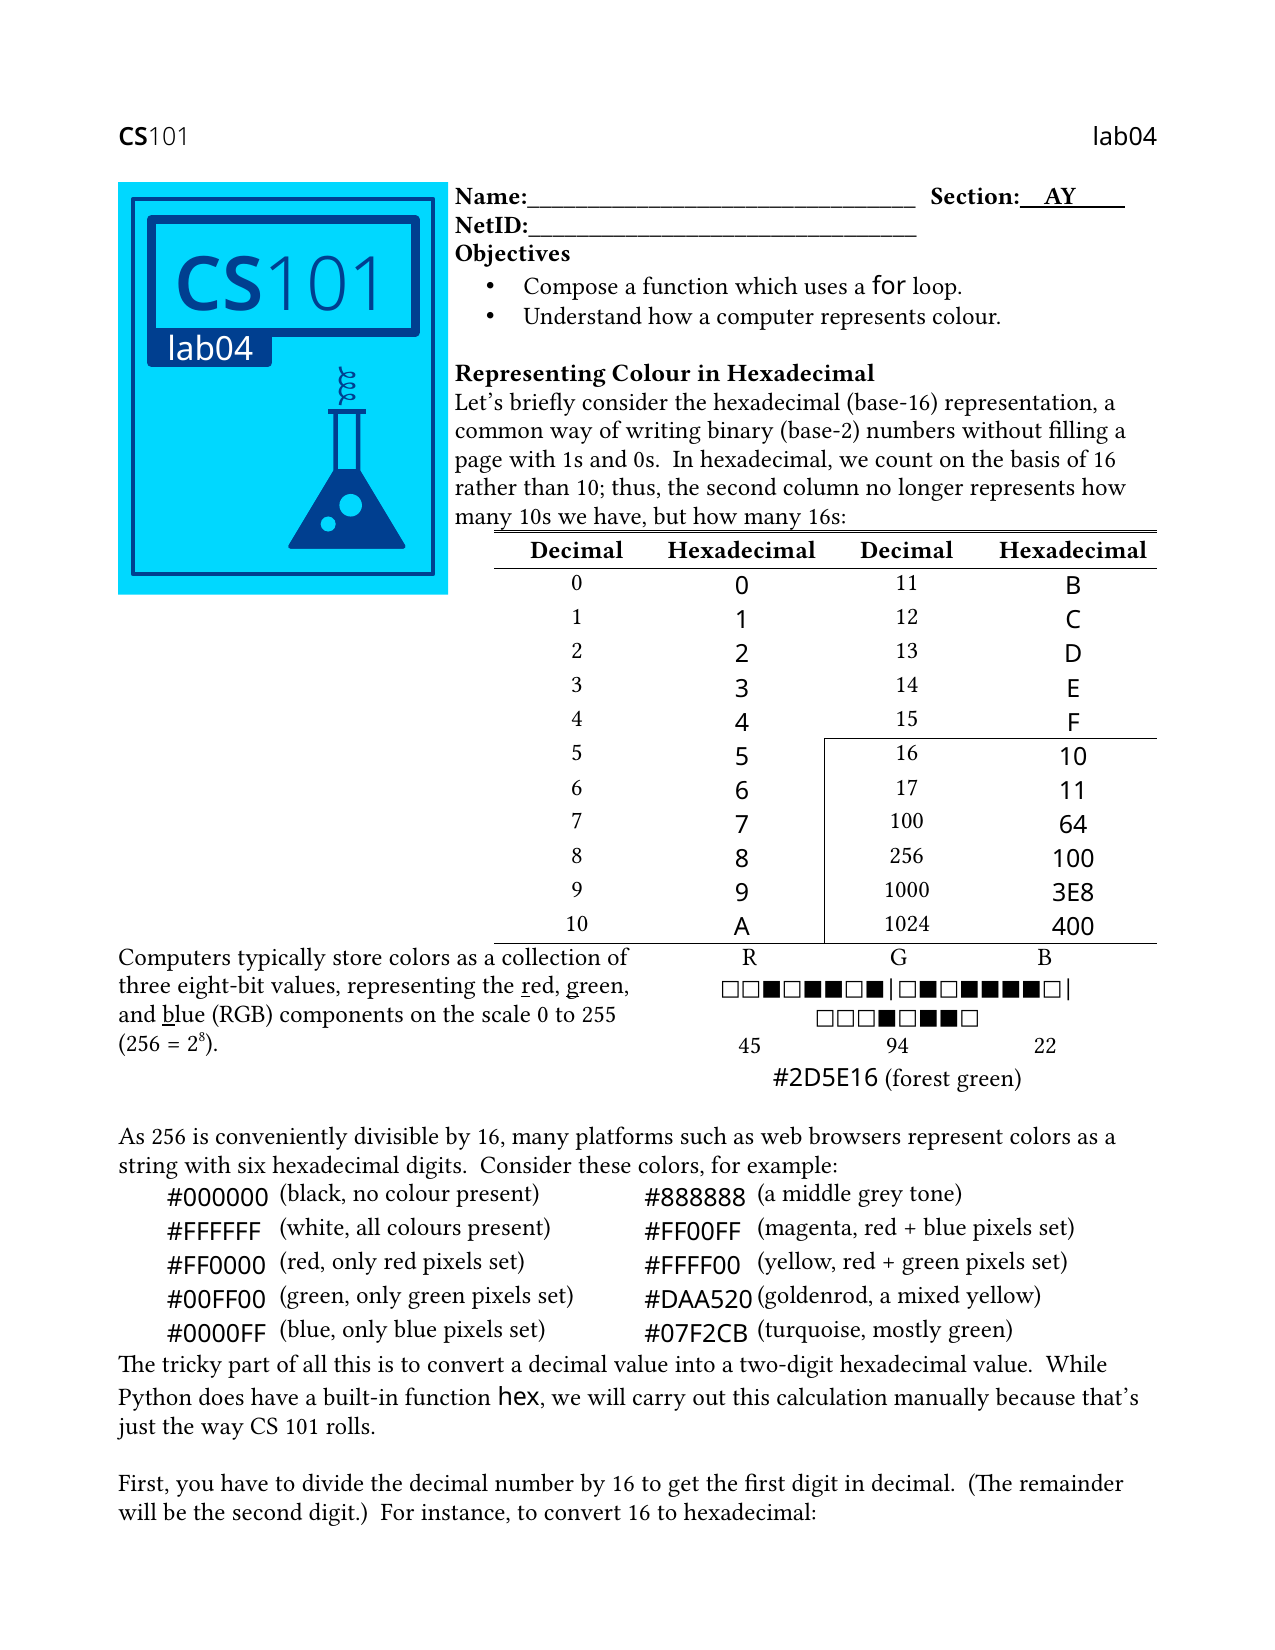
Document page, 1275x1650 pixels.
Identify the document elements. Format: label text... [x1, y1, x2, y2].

table_cell 1024 [825, 909, 989, 943]
table_cell 9 [494, 875, 659, 909]
table_cell (yellow, red + green pixels set) [757, 1248, 1157, 1281]
table_cell (red, only red pixels set) [279, 1248, 644, 1281]
table_cell #FFFF00 [644, 1248, 757, 1281]
text Name:________________________________ Section:__AY____ [449, 182, 1157, 211]
table_cell 4 [659, 704, 824, 738]
table_cell #0000FF [167, 1316, 279, 1349]
text Representing Colour in Hexadecimal [449, 359, 1157, 387]
table_cell 5 [494, 738, 659, 772]
table_header #000000 [167, 1179, 279, 1213]
table_cell E [989, 670, 1157, 704]
table_cell 400 [989, 909, 1157, 943]
table_cell (blue, only blue pixels set) [279, 1316, 644, 1349]
table_cell 10 [494, 909, 659, 943]
text The tricky part of all this is to convert a decimal value into a two-digit hexadecimal value. While Python does have a built-in function hex, we will carry out this calculation manually because that’s just the way CS 101 rolls. [118, 1349, 1157, 1441]
table_cell 8 [659, 841, 824, 875]
text First, you have to divide the decimal number by 16 to get the first digit in decimal. (The remainder will be the second digit.) For instance, to convert 16 to hexadecimal: [118, 1469, 1157, 1526]
table_cell 13 [824, 636, 989, 670]
table_header Hexadecimal [659, 533, 824, 568]
table_cell #DAA520 [644, 1281, 757, 1316]
table_cell 9 [659, 875, 824, 909]
table_cell 14 [824, 670, 989, 704]
table_cell 2 [494, 636, 659, 670]
text As 256 is conveniently divisible by 16, many platforms such as web browsers represent colors as a string with six hexadecimal digits. Consider these colors, for example: [118, 1122, 1157, 1179]
table_cell #00FF00 [167, 1281, 279, 1316]
table_cell (green, only green pixels set) [279, 1281, 644, 1316]
table_cell 3 [494, 670, 659, 704]
table_cell 3E8 [989, 875, 1157, 909]
list Compose a function which uses a for loop. [449, 268, 1157, 302]
table_cell #FF00FF [644, 1213, 757, 1247]
table_header Computers typically store colors as a collection of three eight-bit values, representing the red, green, and blue (RGB) components on the scale 0 to 255 (256 = 28). [118, 943, 637, 1094]
table_cell 3 [659, 670, 824, 704]
table_cell 8 [494, 841, 659, 875]
table_cell 64 [989, 807, 1157, 841]
text NetID:________________________________ [449, 211, 1157, 239]
text common way of writing binary (base-2) numbers without filling a [449, 416, 1157, 444]
list Understand how a computer represents colour. [449, 302, 1157, 330]
table_cell 0 [659, 569, 824, 602]
table_cell 17 [825, 773, 989, 807]
table_cell 1 [659, 602, 824, 636]
text Objectives [449, 239, 1157, 268]
table_header (a middle grey tone) [757, 1179, 1157, 1213]
table_cell (magenta, red + blue pixels set) [757, 1213, 1157, 1247]
table_cell 6 [659, 773, 824, 807]
table_cell A [659, 909, 824, 943]
table_header R G B □□■□■■□■|□■□■■■■□|□□□■□■■□ 45 94 22 #2D5E16 (forest green) [638, 944, 1157, 1094]
table_cell 1000 [825, 875, 989, 909]
table_cell D [989, 636, 1157, 670]
table_cell 0 [494, 569, 659, 602]
table_cell 100 [825, 807, 989, 841]
table_cell 7 [494, 807, 659, 841]
text page with 1s and 0s. In hexadecimal, we count on the basis of 16 [449, 444, 1157, 473]
table_header #888888 [644, 1179, 757, 1213]
table_cell B [989, 569, 1157, 602]
table_cell 100 [989, 841, 1157, 875]
table_header Decimal [494, 533, 659, 568]
table_cell 10 [989, 739, 1157, 772]
table_cell #FF0000 [167, 1248, 279, 1281]
table_cell F [989, 704, 1157, 738]
table_cell 11 [989, 773, 1157, 807]
table_cell 15 [824, 704, 989, 738]
table_cell 11 [824, 569, 989, 602]
table_cell 5 [659, 738, 824, 772]
table_cell 16 [825, 739, 989, 772]
text rather than 10; thus, the second column no longer represents how [449, 473, 1157, 502]
table_cell (turquoise, mostly green) [757, 1316, 1157, 1349]
table_header (black, no colour present) [279, 1179, 644, 1213]
text many 10s we have, but how many 16s: [449, 502, 1157, 530]
table_cell #FFFFFF [167, 1213, 279, 1247]
text Let’s briefly consider the hexadecimal (base-16) representation, a [449, 387, 1157, 416]
table_cell 12 [824, 602, 989, 636]
table_header Decimal [824, 533, 989, 568]
table_cell 4 [494, 704, 659, 738]
table_cell 1 [494, 602, 659, 636]
table_cell C [989, 602, 1157, 636]
table_cell (goldenrod, a mixed yellow) [757, 1281, 1157, 1316]
table_cell (white, all colours present) [279, 1213, 644, 1247]
table_cell 2 [659, 636, 824, 670]
table_cell 6 [494, 773, 659, 807]
table_cell 7 [659, 807, 824, 841]
table_cell 256 [825, 841, 989, 875]
table_cell #07F2CB [644, 1316, 757, 1349]
table_header Hexadecimal [989, 533, 1157, 568]
